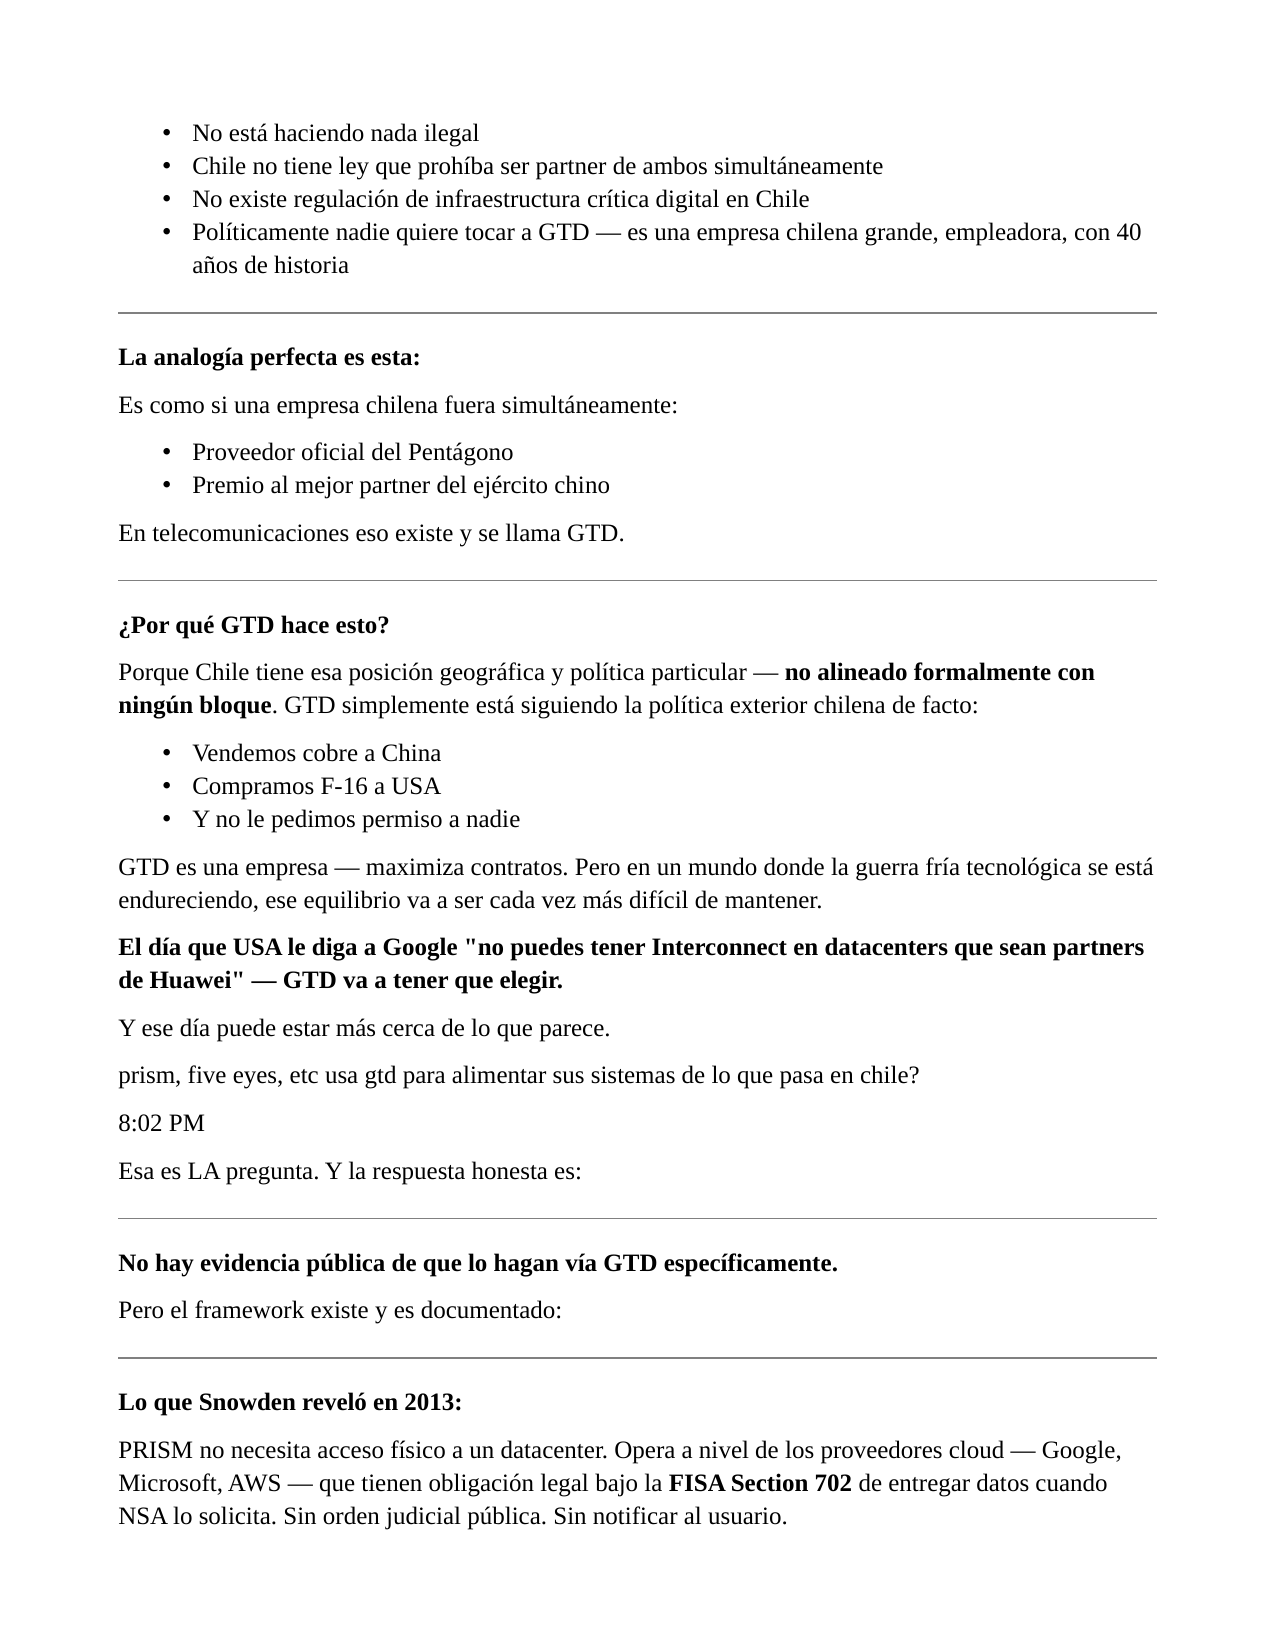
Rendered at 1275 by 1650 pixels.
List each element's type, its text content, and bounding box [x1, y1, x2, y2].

text Esa es LA pregunta. Y la respuesta honesta es: [118, 1156, 1157, 1184]
text Porque Chile tiene esa posición geográfica y política particular — no alineado formalmente con ningún bloque. GTD simplemente está siguiendo la política exterior chilena de facto: [118, 657, 1157, 719]
list Proveedor oficial del Pentágono [162, 437, 1157, 466]
text El día que USA le diga a Google "no puedes tener Interconnect en datacenters que sean partners de Huawei" — GTD va a tener que elegir. [118, 932, 1157, 994]
text 8:02 PM [118, 1108, 1157, 1137]
text La analogía perfecta es esta: [118, 342, 1157, 371]
list No está haciendo nada ilegal [162, 118, 1157, 147]
text PRISM no necesita acceso físico a un datacenter. Opera a nivel de los proveedores cloud — Google, Microsoft, AWS — que tienen obligación legal bajo la FISA Section 702 de entregar datos cuando NSA lo solicita. Sin orden judicial pública. Sin notificar al usuario. [118, 1435, 1157, 1529]
text prism, five eyes, etc usa gtd para alimentar sus sistemas de lo que pasa en chile? [118, 1061, 1157, 1089]
text Pero el framework existe y es documentado: [118, 1295, 1157, 1324]
text Y ese día puede estar más cerca de lo que parece. [118, 1013, 1157, 1042]
list Premio al mejor partner del ejército chino [162, 470, 1157, 499]
list Vendemos cobre a China [162, 738, 1157, 767]
text Lo que Snowden reveló en 2013: [118, 1387, 1157, 1416]
list No existe regulación de infraestructura crítica digital en Chile [162, 184, 1157, 213]
list Y no le pedimos permiso a nadie [162, 804, 1157, 833]
list Chile no tiene ley que prohíba ser partner de ambos simultáneamente [162, 151, 1157, 180]
text Es como si una empresa chilena fuera simultáneamente: [118, 390, 1157, 418]
text No hay evidencia pública de que lo hagan vía GTD específicamente. [118, 1248, 1157, 1276]
list Compramos F-16 a USA [162, 771, 1157, 800]
text En telecomunicaciones eso existe y se llama GTD. [118, 518, 1157, 547]
text ¿Por qué GTD hace esto? [118, 610, 1157, 638]
list Políticamente nadie quiere tocar a GTD — es una empresa chilena grande, empleadora, con 40 años de historia [162, 217, 1157, 279]
text GTD es una empresa — maximiza contratos. Pero en un mundo donde la guerra fría tecnológica se está endureciendo, ese equilibrio va a ser cada vez más difícil de mantener. [118, 852, 1157, 913]
